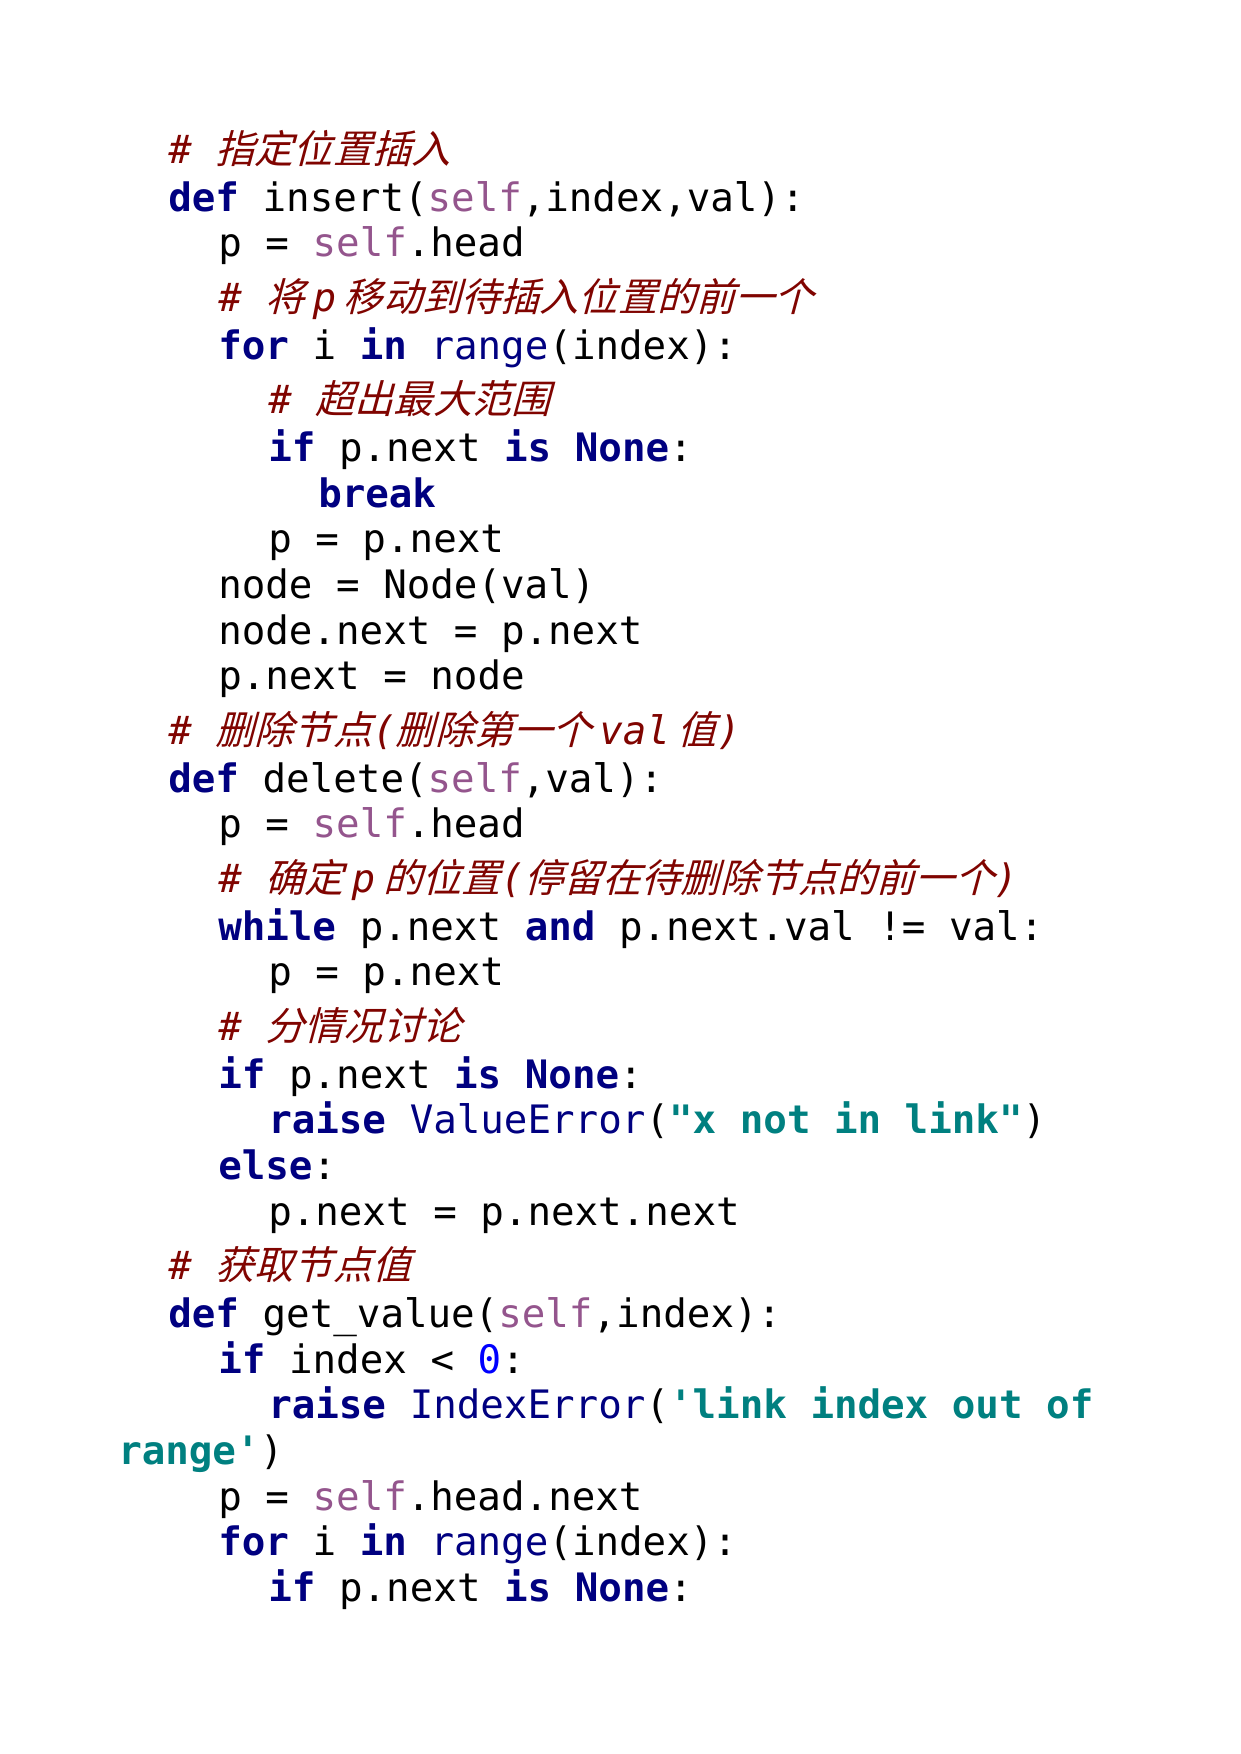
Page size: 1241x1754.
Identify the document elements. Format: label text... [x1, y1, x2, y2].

text while p.next and p.next.val != val: [118, 904, 1122, 949]
text # 确定p的位置(停留在待删除节点的前一个) [118, 847, 1122, 904]
text # 获取节点值 [118, 1234, 1122, 1291]
text break [118, 471, 1122, 517]
text p = p.next [118, 949, 1122, 995]
text p = self.head [118, 221, 1122, 266]
text # 指定位置插入 [118, 118, 1122, 175]
text if p.next is None: [118, 1565, 1122, 1611]
text raise IndexError('link index out of range') [118, 1382, 1122, 1474]
text p = p.next [118, 517, 1122, 562]
text # 分情况讨论 [118, 995, 1122, 1052]
text if index < 0: [118, 1337, 1122, 1382]
text # 将p移动到待插入位置的前一个 [118, 266, 1122, 323]
text for i in range(index): [118, 323, 1122, 368]
text if p.next is None: [118, 1052, 1122, 1097]
text node = Node(val) [118, 562, 1122, 608]
text for i in range(index): [118, 1519, 1122, 1565]
text raise ValueError("x not in link") [118, 1097, 1122, 1143]
text def get_value(self,index): [118, 1291, 1122, 1337]
text node.next = p.next [118, 608, 1122, 653]
text if p.next is None: [118, 425, 1122, 471]
text # 删除节点(删除第一个val值) [118, 699, 1122, 756]
text def delete(self,val): [118, 756, 1122, 801]
text p.next = node [118, 653, 1122, 699]
text # 超出最大范围 [118, 368, 1122, 425]
text else: [118, 1143, 1122, 1189]
text p = self.head.next [118, 1474, 1122, 1519]
text p = self.head [118, 801, 1122, 847]
text def insert(self,index,val): [118, 175, 1122, 221]
text p.next = p.next.next [118, 1189, 1122, 1234]
